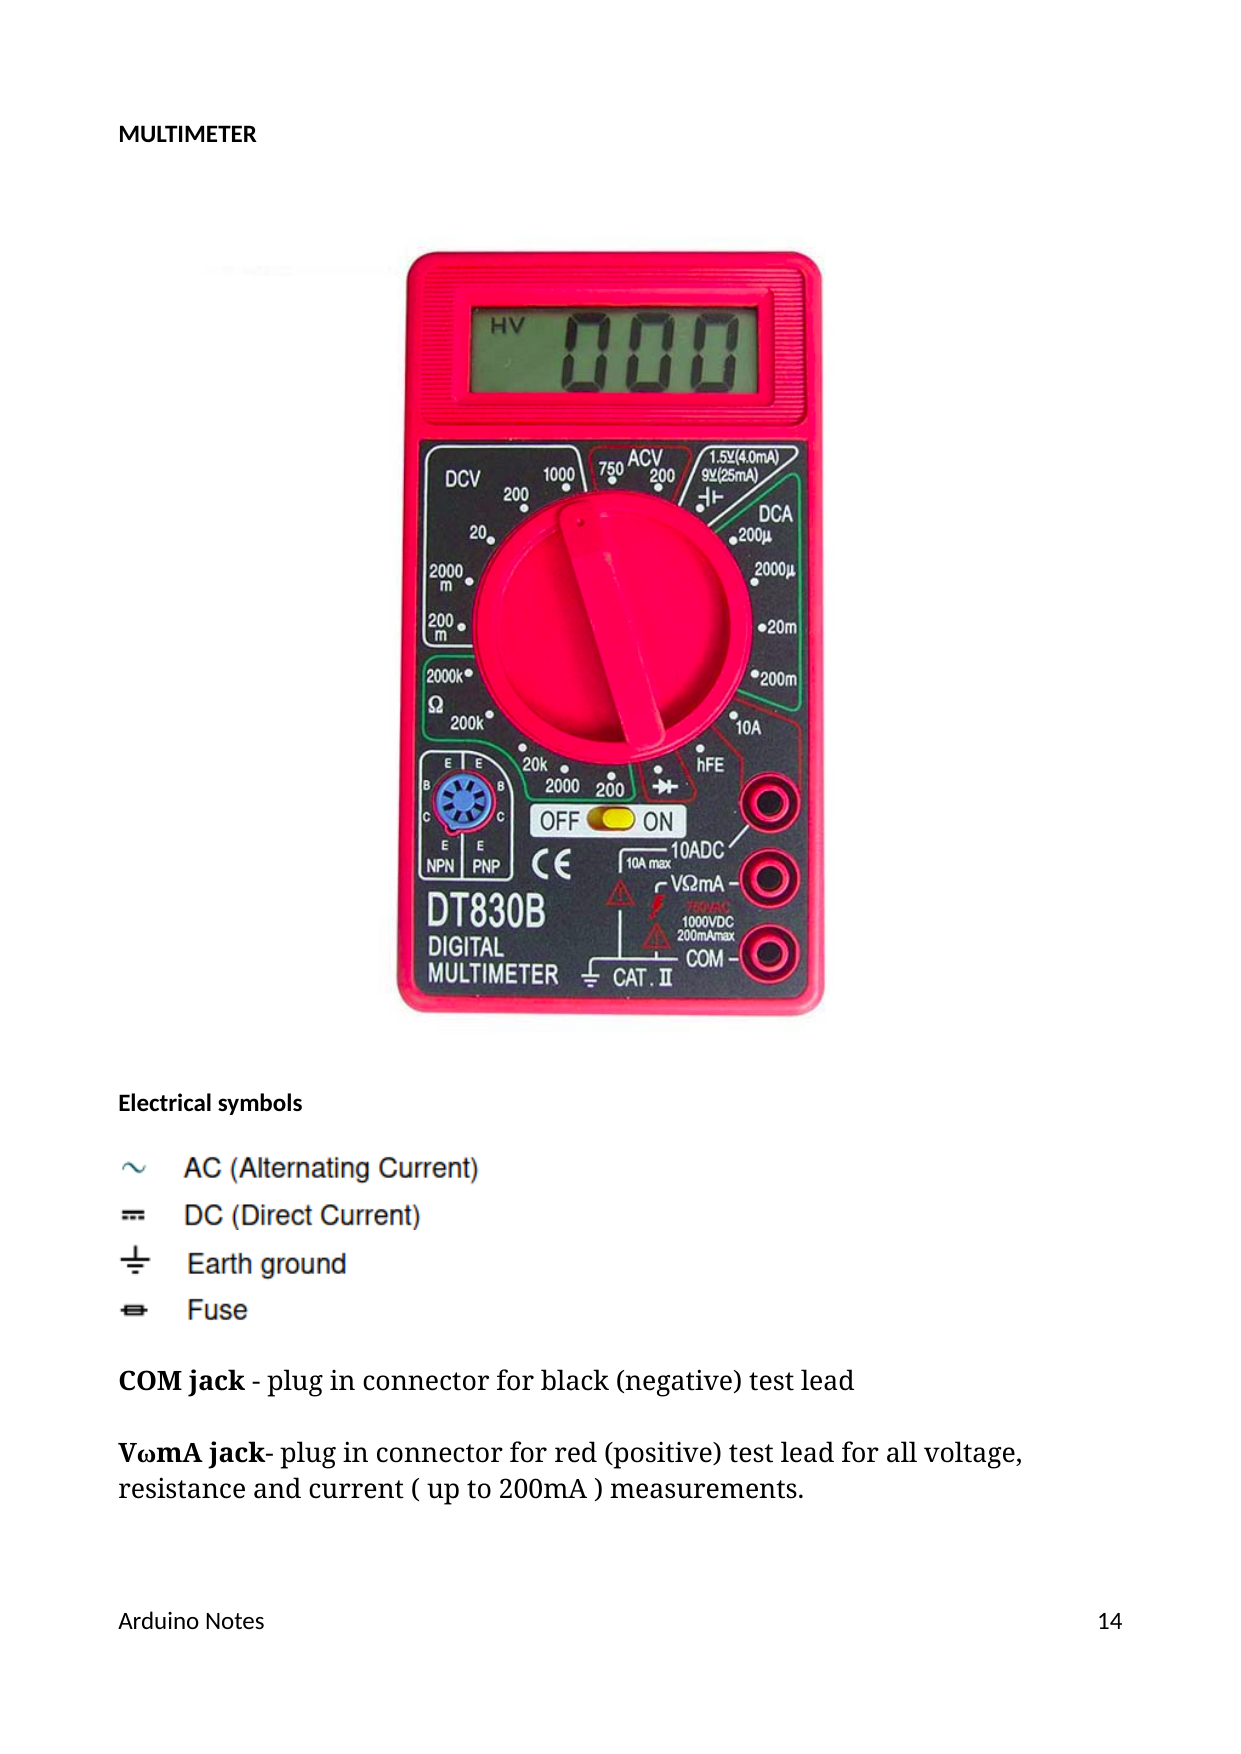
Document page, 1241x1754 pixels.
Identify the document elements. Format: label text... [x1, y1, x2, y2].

picture [118, 1240, 354, 1328]
text COM jack - plug in connector for black (negative) test lead [118, 1362, 1122, 1398]
picture [118, 1148, 479, 1230]
text VωmA jack- plug in connector for red (positive) test lead for all voltage, resistance and current ( up to 200mA ) measurements. [118, 1434, 1122, 1507]
picture [165, 179, 1075, 1088]
text MULTIMETER [118, 118, 1122, 149]
text Electrical symbols [118, 179, 1122, 1118]
